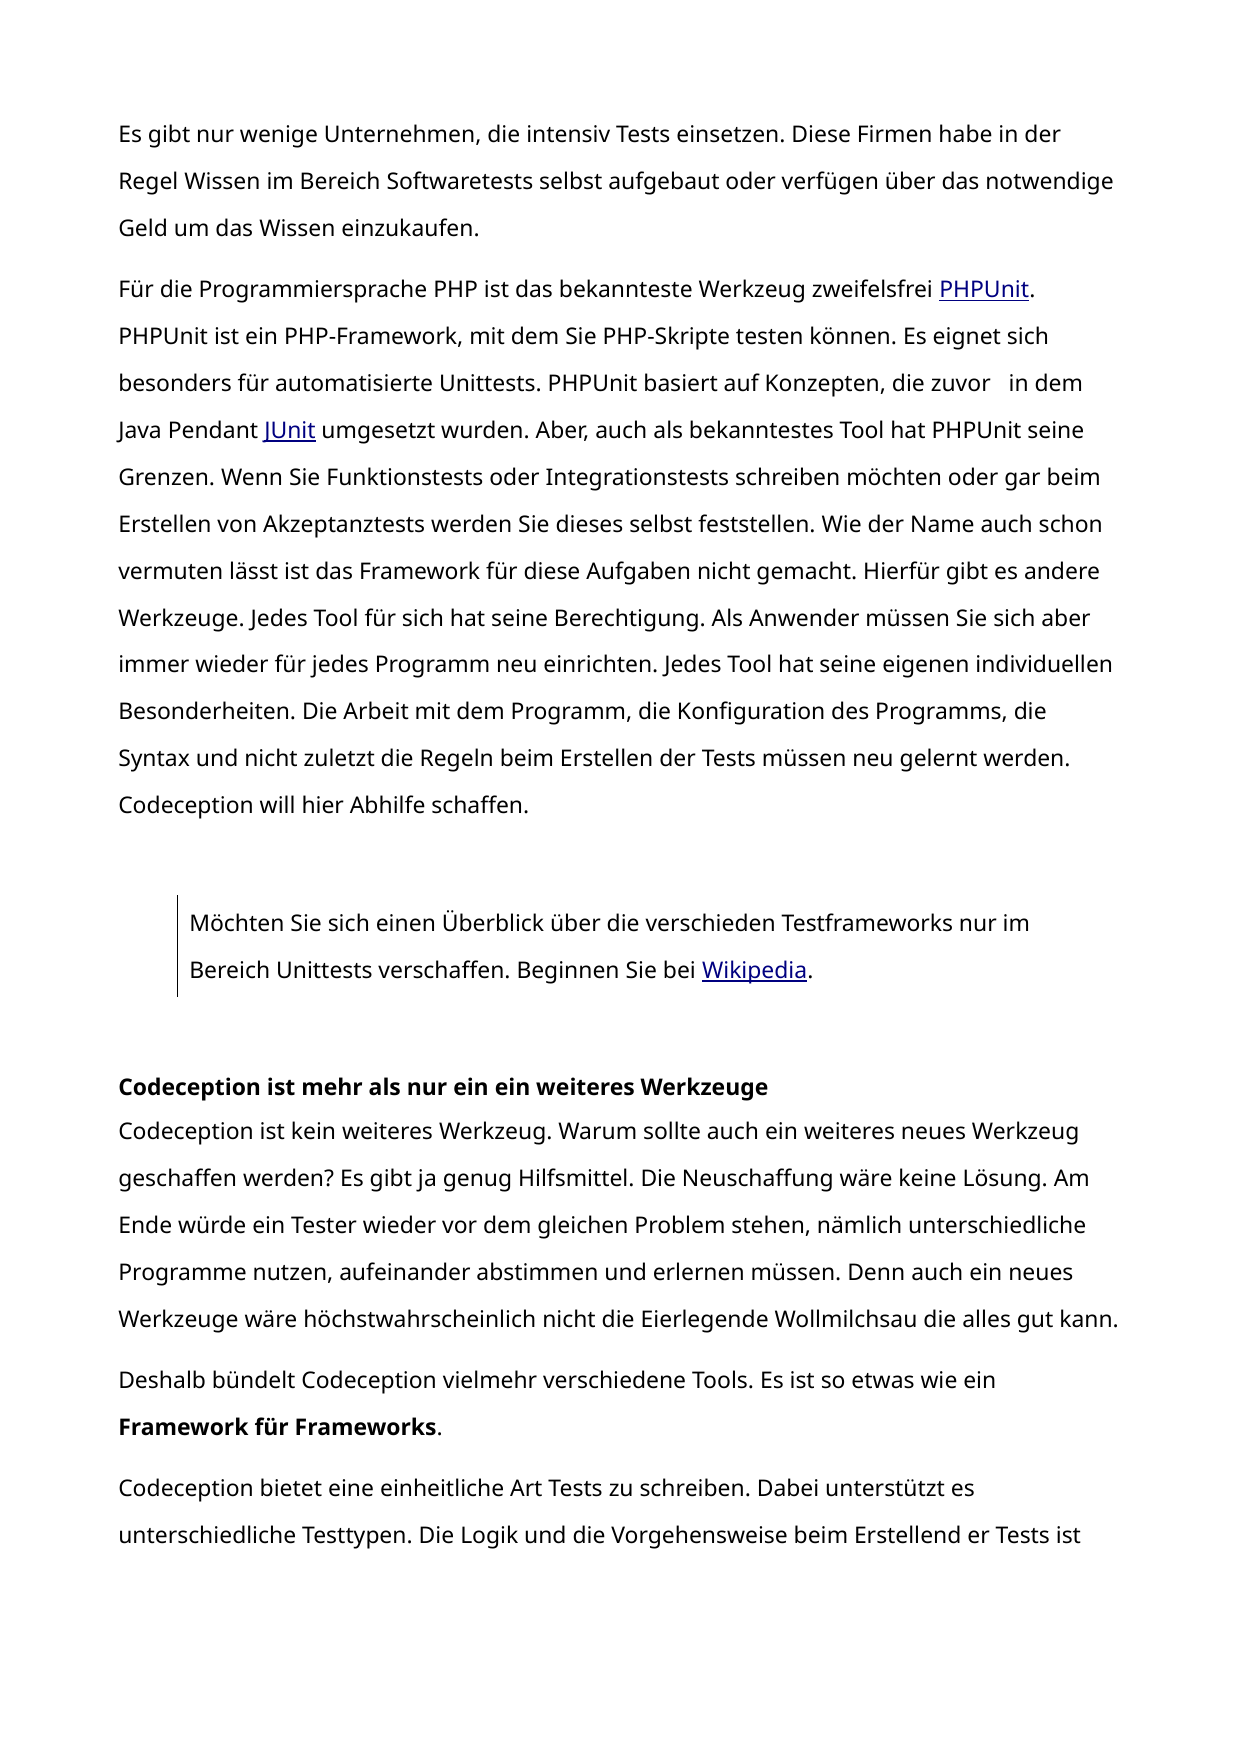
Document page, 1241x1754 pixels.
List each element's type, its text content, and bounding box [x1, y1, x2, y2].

text Codeception ist kein weiteres Werkzeug. Warum sollte auch ein weiteres neues Werkzeug geschaffen werden? Es gibt ja genug Hilfsmittel. Die Neuschaffung wäre keine Lösung. Am Ende würde ein Tester wieder vor dem gleichen Problem stehen, nämlich unterschiedliche Programme nutzen, aufeinander abstimmen und erlernen müssen. Denn auch ein neues Werkzeuge wäre höchstwahrscheinlich nicht die Eierlegende Wollmilchsau die alles gut kann. [118, 1115, 1122, 1334]
subtitle Codeception ist mehr als nur ein ein weiteres Werkzeuge [118, 1071, 1122, 1102]
text Codeception bietet eine einheitliche Art Tests zu schreiben. Dabei unterstützt es unterschiedliche Testtypen. Die Logik und die Vorgehensweise beim Erstellend er Tests ist [118, 1472, 1122, 1550]
text Für die Programmiersprache PHP ist das bekannteste Werkzeug zweifelsfrei PHPUnit. PHPUnit ist ein PHP-Framework, mit dem Sie PHP-Skripte testen können. Es eignet sich besonders für automatisierte Unittests. PHPUnit basiert auf Konzepten, die zuvor in dem Java Pendant JUnit umgesetzt wurden. Aber, auch als bekanntestes Tool hat PHPUnit seine Grenzen. Wenn Sie Funktionstests oder Integrationstests schreiben möchten oder gar beim Erstellen von Akzeptanztests werden Sie dieses selbst feststellen. Wie der Name auch schon vermuten lässt ist das Framework für diese Aufgaben nicht gemacht. Hierfür gibt es andere Werkzeuge. Jedes Tool für sich hat seine Berechtigung. Als Anwender müssen Sie sich aber immer wieder für jedes Programm neu einrichten. Jedes Tool hat seine eigenen individuellen Besonderheiten. Die Arbeit mit dem Programm, die Konfiguration des Programms, die Syntax und nicht zuletzt die Regeln beim Erstellen der Tests müssen neu gelernt werden. Codeception will hier Abhilfe schaffen. [118, 273, 1122, 820]
text Deshalb bündelt Codeception vielmehr verschiedene Tools. Es ist so etwas wie ein Framework für Frameworks. [118, 1364, 1122, 1442]
text Es gibt nur wenige Unternehmen, die intensiv Tests einsetzen. Diese Firmen habe in der Regel Wissen im Bereich Softwaretests selbst aufgebaut oder verfügen über das notwendige Geld um das Wissen einzukaufen. [118, 118, 1122, 243]
text Möchten Sie sich einen Überblick über die verschieden Testframeworks nur im Bereich Unittests verschaffen. Beginnen Sie bei Wikipedia. [178, 895, 1122, 997]
